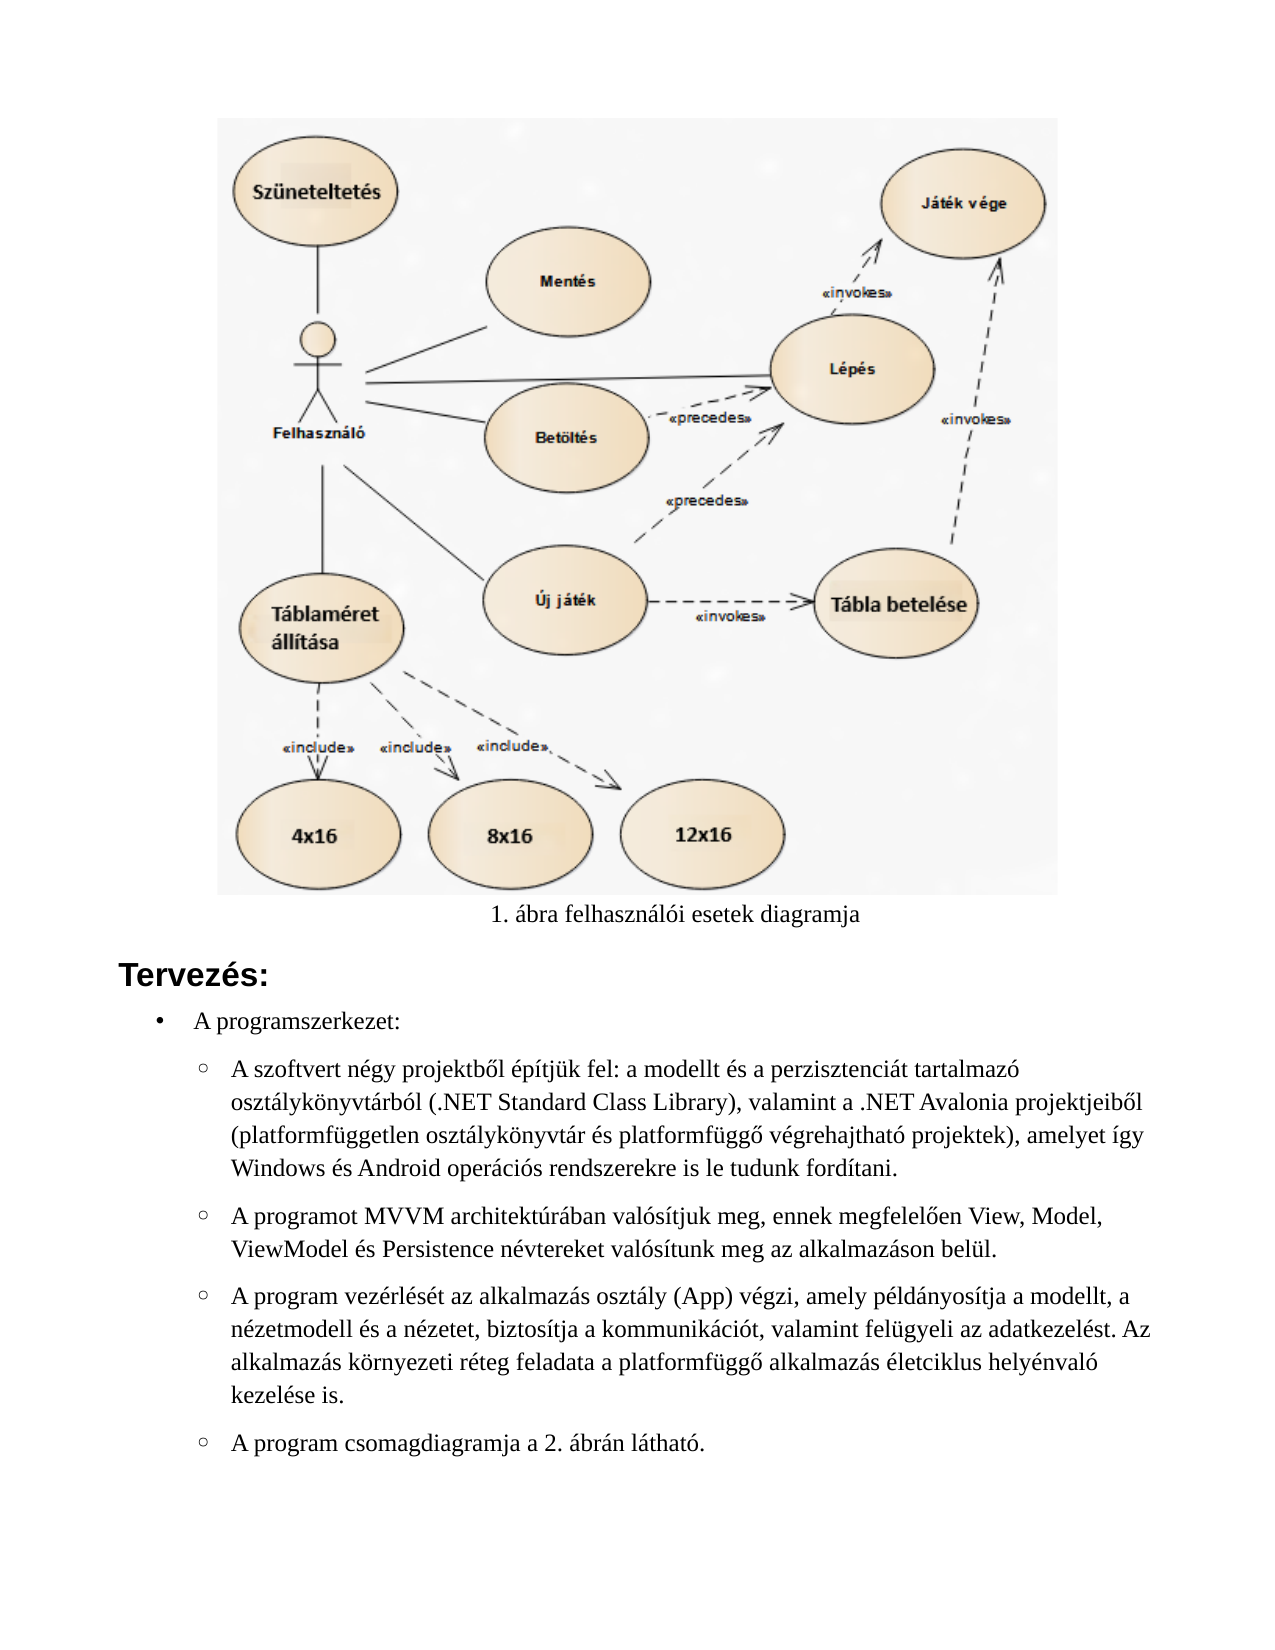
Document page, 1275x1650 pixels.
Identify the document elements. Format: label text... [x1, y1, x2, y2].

list A program vezérlését az alkalmazás osztály (App) végzi, amely példányosítja a modellt, a nézetmodell és a nézetet, biztosítja a kommunikációt, valamint felügyeli az adatkezelést. Az alkalmazás környezeti réteg feladata a platformfüggő alkalmazás életciklus helyénvaló kezelése is. [193, 1281, 1157, 1409]
subtitle Tervezés: [118, 956, 1157, 994]
list A programot MVVM architektúrában valósítjuk meg, ennek megfelelően View, Model, ViewModel és Persistence névtereket valósítunk meg az alkalmazáson belül. [193, 1201, 1157, 1262]
list A programszerkezet: [156, 1006, 1157, 1035]
picture [217, 118, 1058, 895]
list A szoftvert négy projektből építjük fel: a modellt és a perzisztenciát tartalmazó osztálykönyvtárból (.NET Standard Class Library), valamint a .NET Avalonia projektjeiből (platformfüggetlen osztálykönyvtár és platformfüggő végrehajtható projektek), amelyet így Windows és Android operációs rendszerekre is le tudunk fordítani. [193, 1054, 1157, 1182]
list 1. ábra felhasználói esetek diagramja [156, 118, 1157, 928]
list A program csomagdiagramja a 2. ábrán látható. [193, 1428, 1157, 1457]
